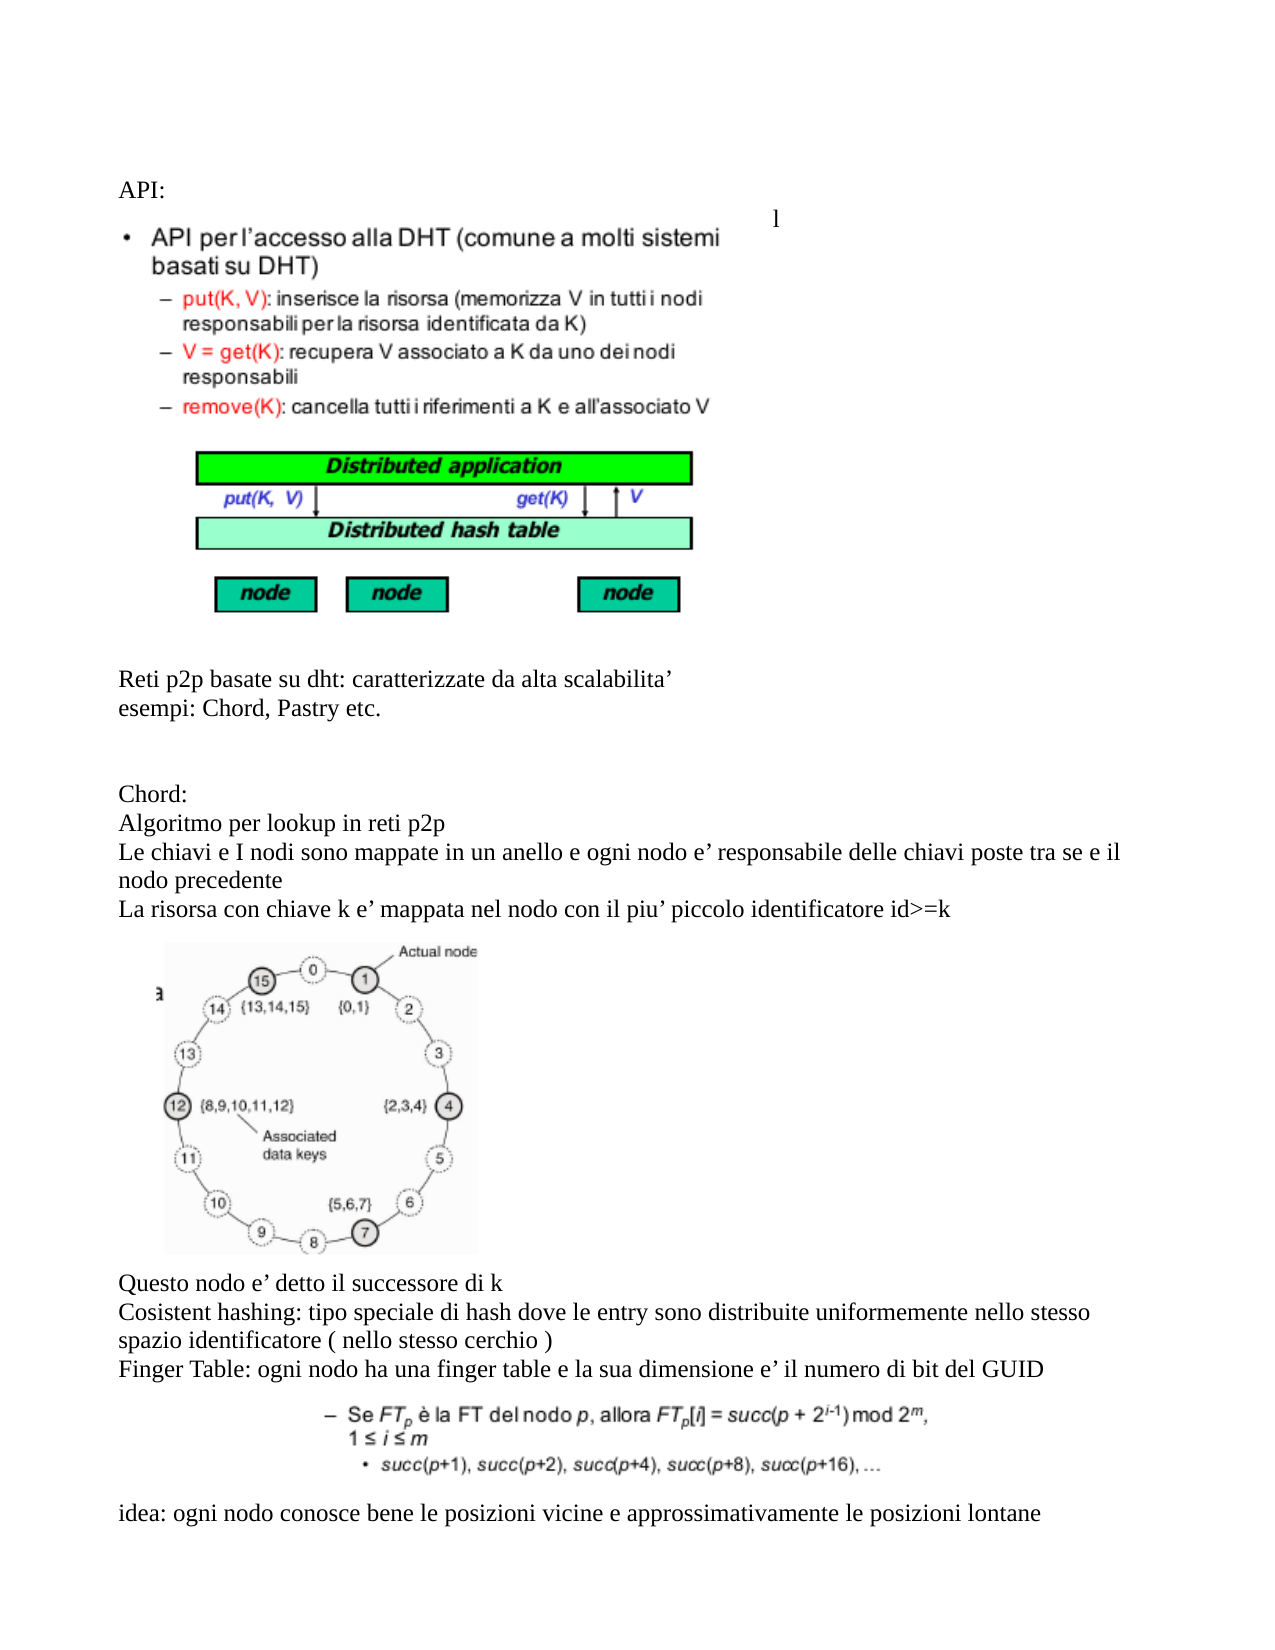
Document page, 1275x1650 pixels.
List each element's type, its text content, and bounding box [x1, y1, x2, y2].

text esempi: Chord, Pastry etc. [118, 693, 1157, 722]
picture [303, 1400, 935, 1479]
text Le chiavi e I nodi sono mappate in un anello e ogni nodo e’ responsabile delle chiavi poste tra se e il nodo precedente [118, 837, 1157, 894]
text Finger Table: ogni nodo ha una finger table e la sua dimensione e’ il numero di bit del GUID [118, 1354, 1157, 1383]
text La risorsa con chiave k e’ mappata nel nodo con il piu’ piccolo identificatore id>=k [118, 894, 1157, 923]
text Chord: [118, 779, 1157, 808]
text Cosistent hashing: tipo speciale di hash dove le entry sono distribuite uniformemente nello stesso spazio identificatore ( nello stesso cerchio ) [118, 1297, 1157, 1354]
text API: [118, 176, 1157, 204]
picture [113, 215, 773, 633]
text idea: ogni nodo conosce bene le posizioni vicine e approssimativamente le posizioni lontane [118, 1498, 1157, 1527]
text Questo nodo e’ detto il successore di k [118, 1268, 1157, 1297]
text Reti p2p basate su dht: caratterizzate da alta scalabilita’ [118, 664, 1157, 693]
text Algoritmo per lookup in reti p2p [118, 808, 1157, 837]
text l [118, 204, 1157, 233]
picture [156, 936, 508, 1264]
